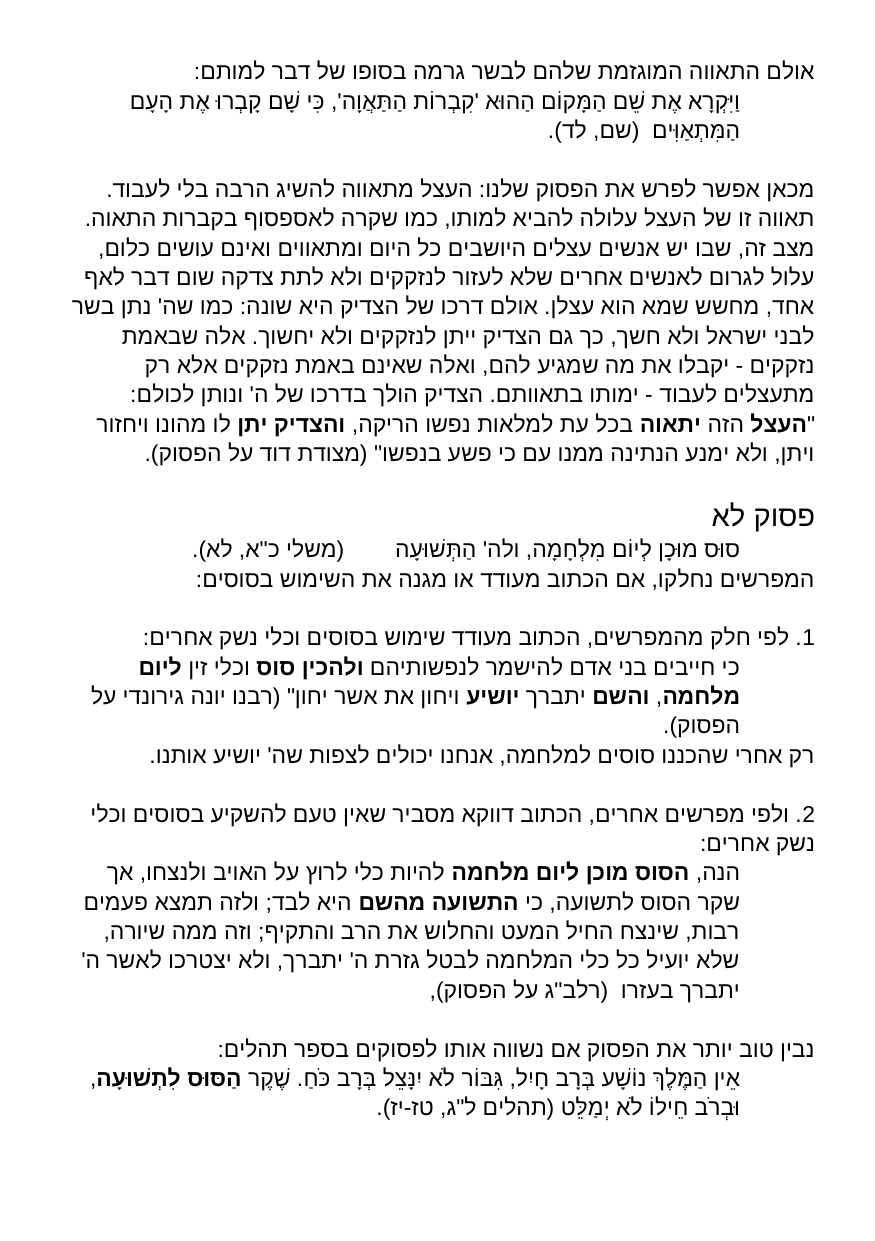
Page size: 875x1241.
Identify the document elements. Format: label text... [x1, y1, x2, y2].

text 2. ולפי מפרשים אחרים, הכתוב דווקא מסביר שאין טעם להשקיע בסוסים וכלי נשק אחרים: [59, 801, 815, 856]
text פסוק לא [59, 499, 815, 532]
text 1. לפי חלק מהמפרשים, הכתוב מעודד שימוש בסוסים וכלי נשק אחרים: [59, 625, 815, 651]
text רק אחרי שהכננו סוסים למלחמה, אנחנו יכולים לצפות שה' יושיע אותנו. [59, 743, 815, 768]
text נבין טוב יותר את הפסוק אם נשווה אותו לפסוקים בספר תהלים: [59, 1036, 815, 1062]
text כי חייבים בני אדם להישמר לנפשותיהם ולהכין סוס וכלי זין ליום מלחמה, והשם יתברך יושיע ויחון את אשר יחון" (רבנו יונה גירונדי על הפסוק). [59, 654, 740, 739]
text וַיִּקְרָא אֶת שֵׁם הַמָּקוֹם הַהוּא 'קִבְרוֹת הַתַּאֲוָה', כִּי שָׁם קָבְרוּ אֶת הָעָם הַמִּתְאַוִּים (שם, לד). [59, 88, 740, 143]
text מכאן אפשר לפרש את הפסוק שלנו: העצל מתאווה להשיג הרבה בלי לעבוד. תאווה זו של העצל עלולה להביא למותו, כמו שקרה לאספסוף בקברות התאוה. מצב זה, שבו יש אנשים עצלים היושבים כל היום ומתאווים ואינם עושים כלום, עלול לגרום לאנשים אחרים שלא לעזור לנזקקים ולא לתת צדקה שום דבר לאף אחד, מחשש שמא הוא עצלן. אולם דרכו של הצדיק היא שונה: כמו שה' נתן בשר לבני ישראל ולא חשך, כך גם הצדיק ייתן לנזקקים ולא יחשוך. אלה שבאמת נזקקים - יקבלו את מה שמגיע להם, ואלה שאינם באמת נזקקים אלא רק מתעצלים לעבוד - ימותו בתאוותם. הצדיק הולך בדרכו של ה' ונותן לכולם: "העצל הזה יתאוה בכל עת למלאות נפשו הריקה, והצדיק יתן לו מהונו ויחזור ויתן, ולא ימנע הנתינה ממנו עם כי פשע בנפשו" (מצודת דוד על הפסוק). [59, 176, 815, 466]
text סוּס מוּכָן לְיוֹם מִלְחָמָה, ולה' הַתְּשׁוּעָה (משלי כ"א, לא). [59, 537, 740, 563]
text הנה, הסוס מוכן ליום מלחמה להיות כלי לרוץ על האויב ולנצחו, אך שקר הסוס לתשועה, כי התשועה מהשם היא לבד; ולזה תמצא פעמים רבות, שינצח החיל המעט והחלוש את הרב והתקיף; וזה ממה שיורה, שלא יועיל כל כלי המלחמה לבטל גזרת ה' יתברך, ולא יצטרכו לאשר ה' יתברך בעזרו (רלב"ג על הפסוק), [59, 860, 740, 1003]
text אולם התאווה המוגזמת שלהם לבשר גרמה בסופו של דבר למותם: [59, 59, 815, 84]
text אֵין הַמֶּלֶךְ נוֹשָׁע בְּרָב חָיִל, גִּבּוֹר לֹא יִנָּצֵל בְּרָב כֹּחַ. שֶׁקֶר הַסּוּס לִתְשׁוּעָה, וּבְרֹב חֵילוֹ לֹא יְמַלֵּט (תהלים ל"ג, טז-יז). [59, 1066, 740, 1121]
text המפרשים נחלקו, אם הכתוב מעודד או מגנה את השימוש בסוסים: [59, 566, 815, 592]
